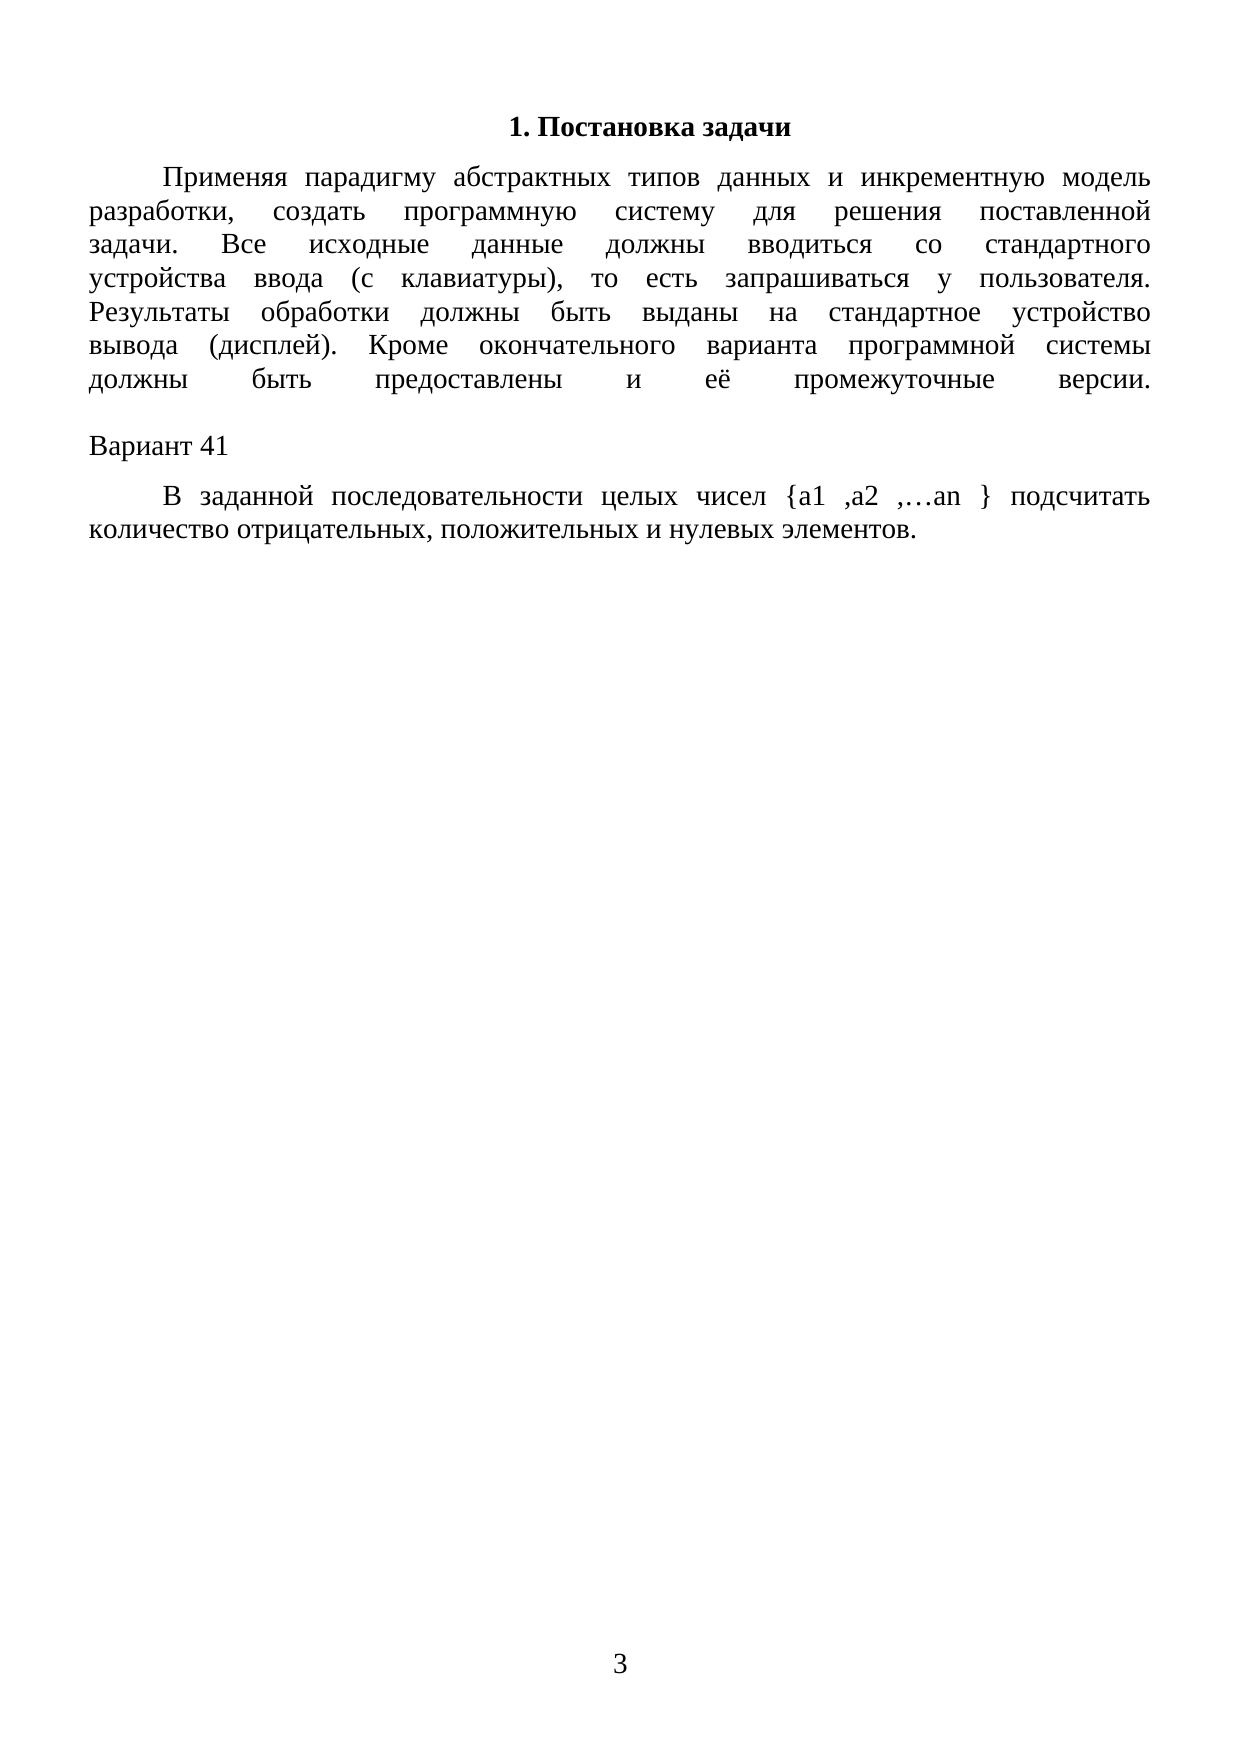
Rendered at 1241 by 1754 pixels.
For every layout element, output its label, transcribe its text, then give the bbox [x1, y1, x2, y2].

text В заданной последовательности целых чисел {a1 ,a2 ,…an } подсчитать количество отрицательных, положительных и нулевых элементов. [89, 478, 1152, 545]
text 1. Постановка задачи [89, 109, 1152, 143]
text Применяя парадигму абстрактных типов данных и инкрементную модель разработки, создать программную систему для решения поставленной задачи. Все исходные данные должны вводиться со стандартного устройства ввода (с клавиатуры), то есть запрашиваться у пользователя. Результаты обработки должны быть выданы на стандартное устройство вывода (дисплей). Кроме окончательного варианта программной системы должны быть предоставлены и её промежуточные версии. Вариант 41 [89, 159, 1152, 461]
